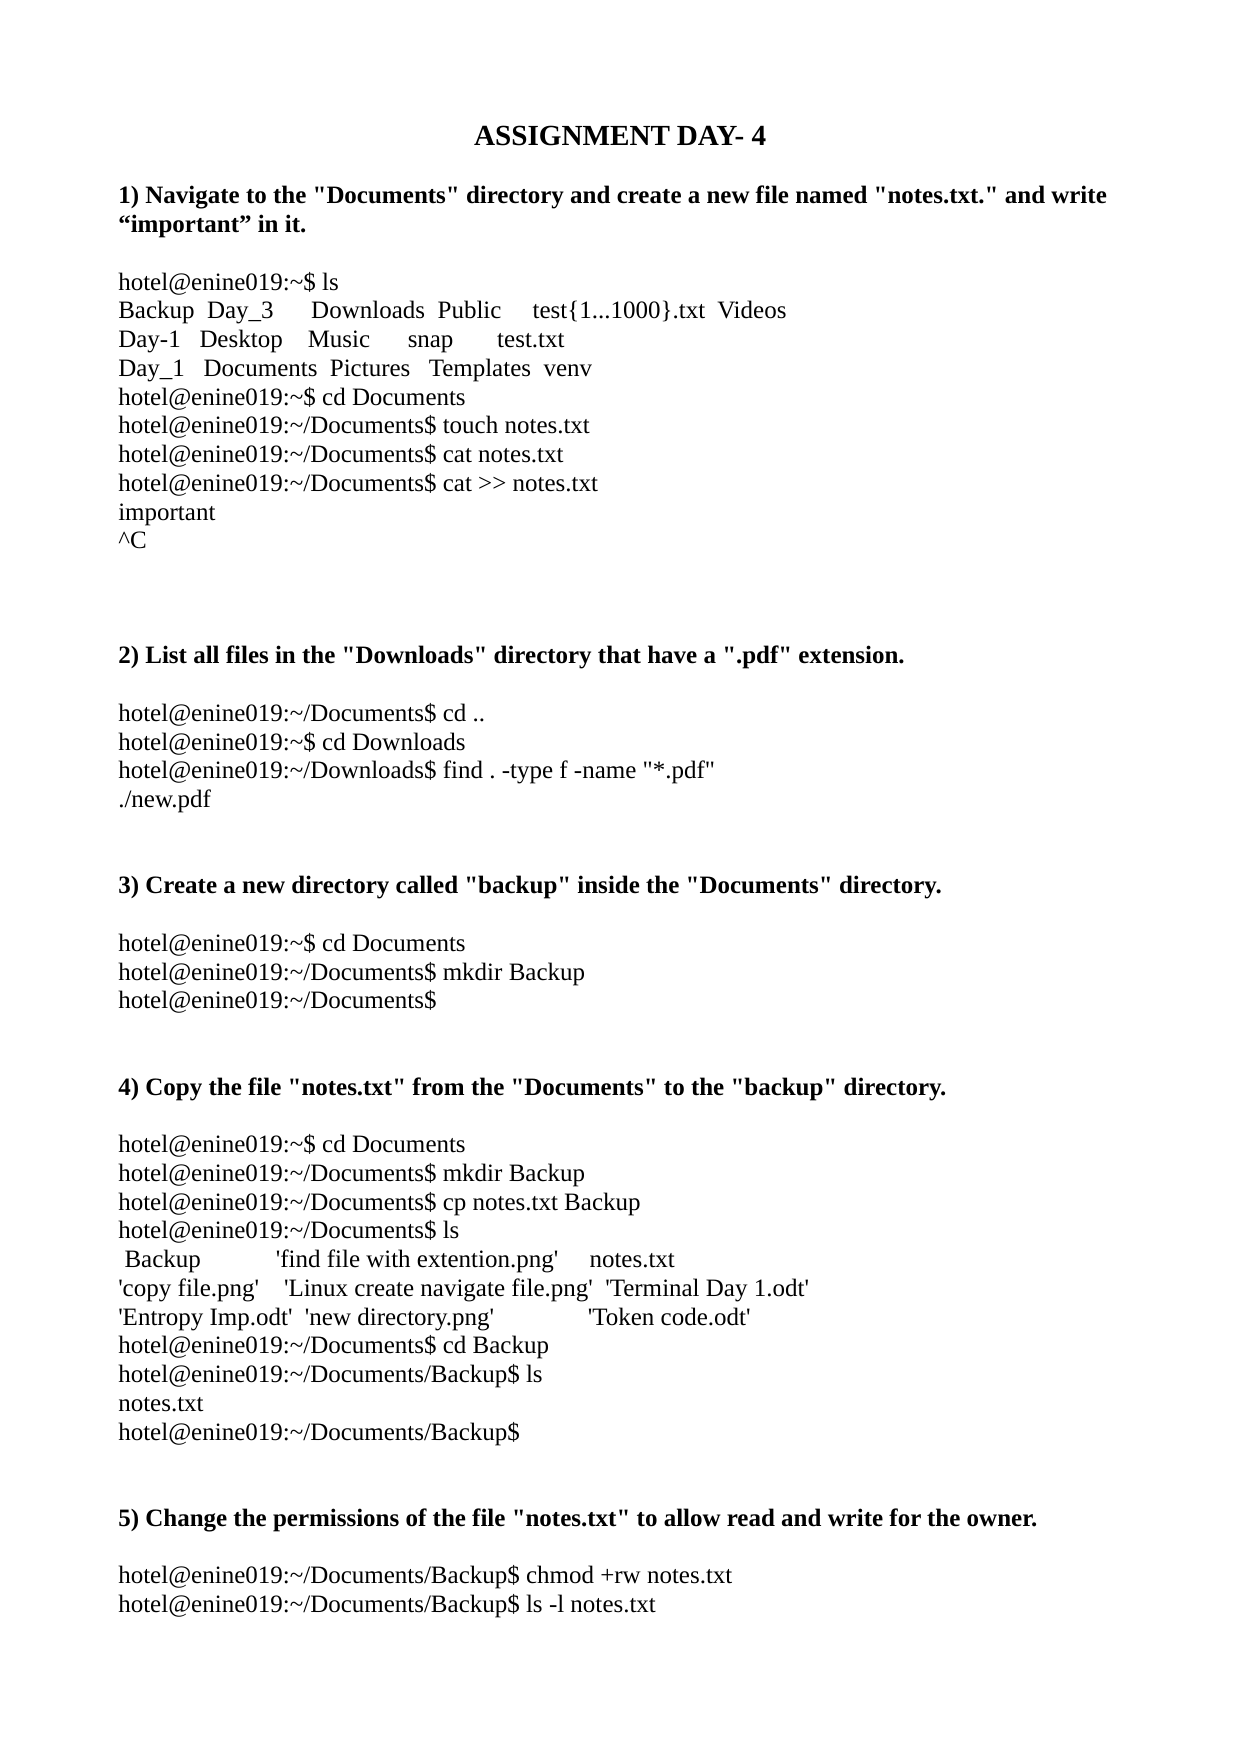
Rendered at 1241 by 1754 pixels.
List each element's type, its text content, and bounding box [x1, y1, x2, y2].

text Day_1 Documents Pictures Templates venv [118, 353, 1122, 382]
text hotel@enine019:~/Documents$ mkdir Backup [118, 1158, 1122, 1187]
text ^C [118, 525, 1122, 554]
text hotel@enine019:~$ ls [118, 267, 1122, 295]
text hotel@enine019:~$ cd Downloads [118, 727, 1122, 755]
text hotel@enine019:~/Documents/Backup$ [118, 1417, 1122, 1445]
text 4) Copy the file "notes.txt" from the "Documents" to the "backup" directory. [118, 1072, 1122, 1100]
text notes.txt [118, 1388, 1122, 1417]
text hotel@enine019:~/Documents$ cd Backup [118, 1330, 1122, 1359]
text hotel@enine019:~/Documents$ touch notes.txt [118, 410, 1122, 439]
text hotel@enine019:~/Documents/Backup$ ls [118, 1359, 1122, 1388]
text Day-1 Desktop Music snap test.txt [118, 324, 1122, 353]
text Backup 'find file with extention.png' notes.txt [118, 1244, 1122, 1273]
text hotel@enine019:~/Documents$ [118, 985, 1122, 1014]
text 3) Create a new directory called "backup" inside the "Documents" directory. [118, 870, 1122, 899]
text hotel@enine019:~/Documents/Backup$ ls -l notes.txt [118, 1589, 1122, 1618]
text ./new.pdf [118, 784, 1122, 813]
text hotel@enine019:~/Downloads$ find . -type f -name "*.pdf" [118, 755, 1122, 784]
text hotel@enine019:~/Documents$ cd .. [118, 698, 1122, 727]
text hotel@enine019:~$ cd Documents [118, 1129, 1122, 1158]
text 5) Change the permissions of the file "notes.txt" to allow read and write for the owner. [118, 1503, 1122, 1532]
text hotel@enine019:~/Documents/Backup$ chmod +rw notes.txt [118, 1560, 1122, 1589]
text 2) List all files in the "Downloads" directory that have a ".pdf" extension. [118, 640, 1122, 669]
text hotel@enine019:~/Documents$ ls [118, 1215, 1122, 1244]
text hotel@enine019:~$ cd Documents [118, 382, 1122, 410]
text hotel@enine019:~/Documents$ mkdir Backup [118, 957, 1122, 985]
text hotel@enine019:~$ cd Documents [118, 928, 1122, 957]
text 1) Navigate to the "Documents" directory and create a new file named "notes.txt." and write “important” in it. [118, 180, 1122, 238]
text hotel@enine019:~/Documents$ cat >> notes.txt [118, 468, 1122, 497]
text ASSIGNMENT DAY- 4 [118, 118, 1122, 152]
text hotel@enine019:~/Documents$ cp notes.txt Backup [118, 1187, 1122, 1215]
text Backup Day_3 Downloads Public test{1...1000}.txt Videos [118, 295, 1122, 324]
text important [118, 497, 1122, 525]
text hotel@enine019:~/Documents$ cat notes.txt [118, 439, 1122, 468]
text 'Entropy Imp.odt' 'new directory.png' 'Token code.odt' [118, 1302, 1122, 1330]
text 'copy file.png' 'Linux create navigate file.png' 'Terminal Day 1.odt' [118, 1273, 1122, 1302]
